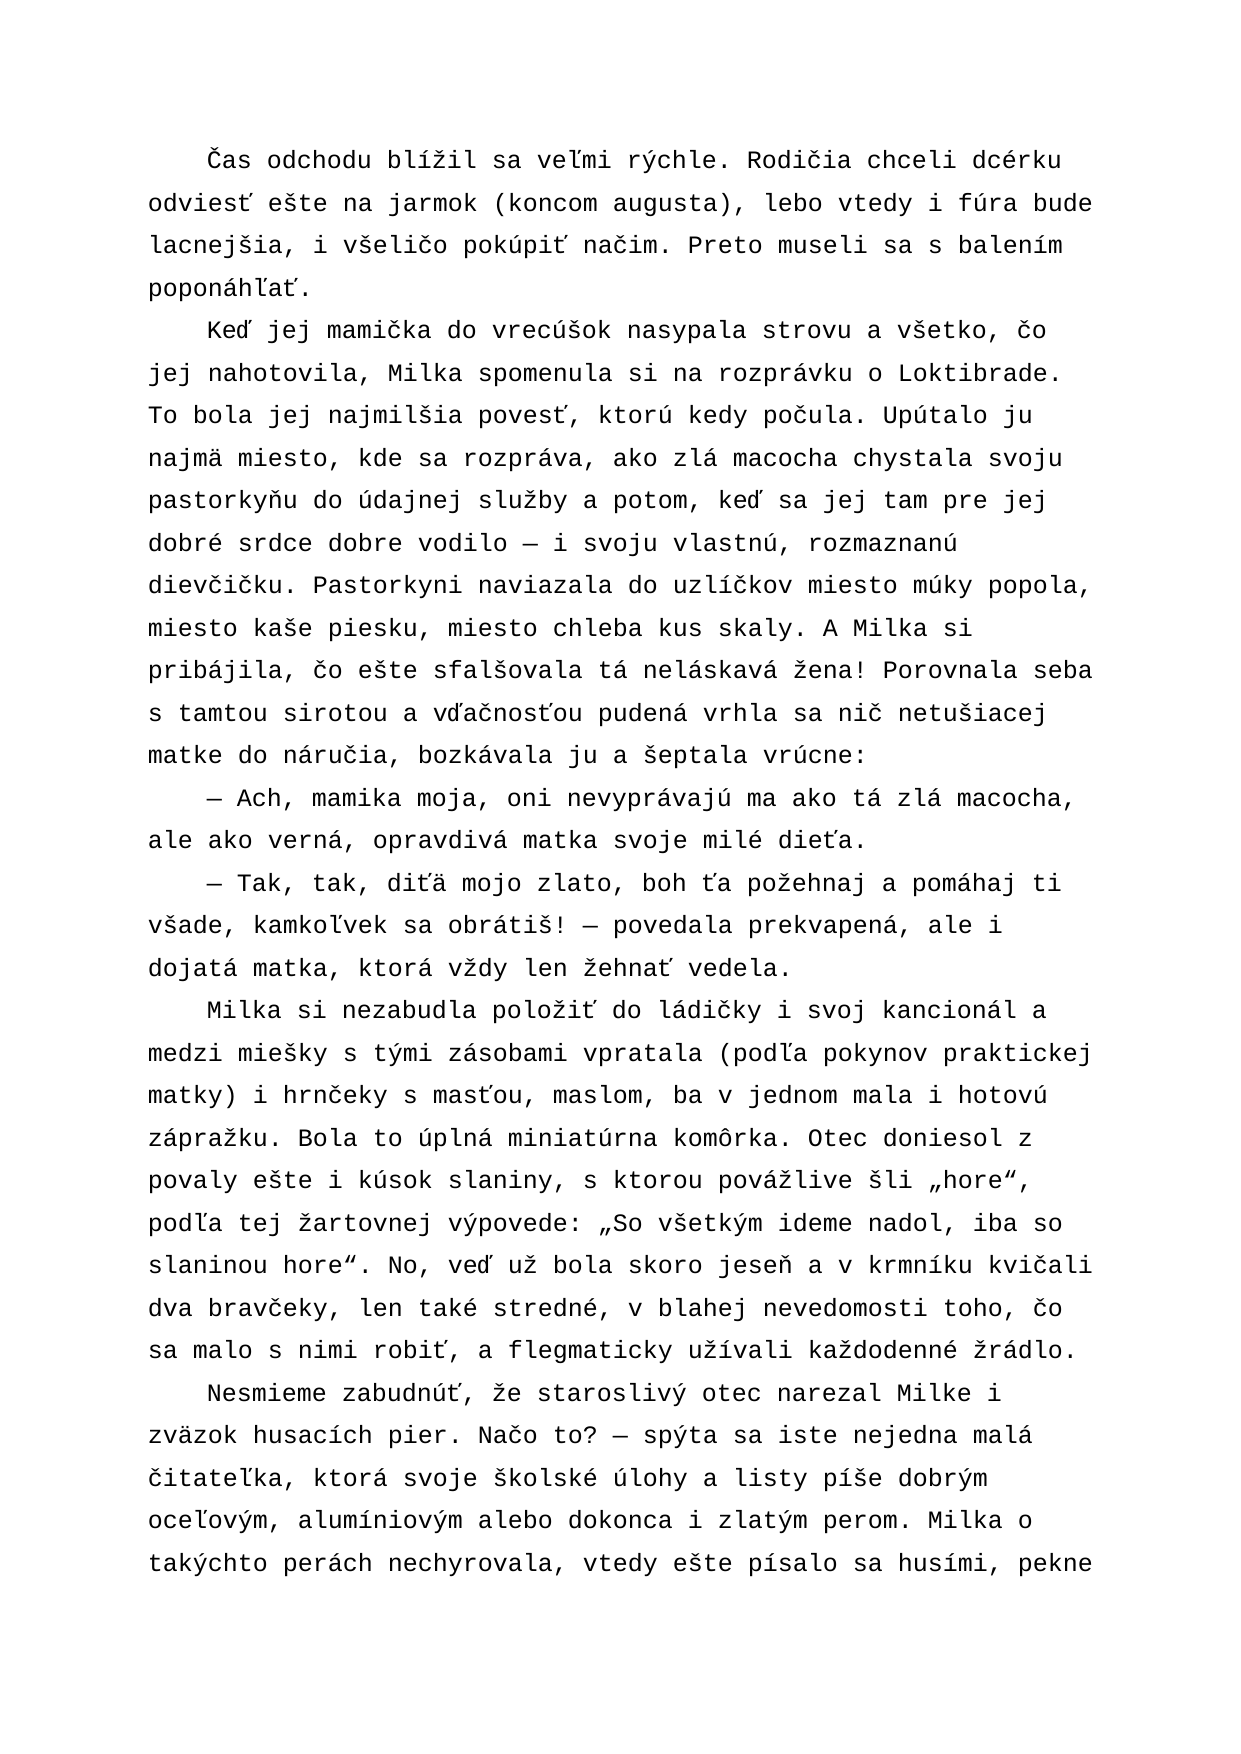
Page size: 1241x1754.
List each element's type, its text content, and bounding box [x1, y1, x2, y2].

text Nesmieme zabudnúť, že staroslivý otec narezal Milke i zväzok husacích pier. Načo to? — spýta sa iste nejedna malá čitateľka, ktorá svoje školské úlohy a listy píše dobrým oceľovým, alumíniovým alebo dokonca i zlatým perom. Milka o takýchto perách nechyrovala, vtedy ešte písalo sa husími, pekne [148, 1380, 1093, 1578]
text Čas odchodu blížil sa veľmi rýchle. Rodičia chceli dcérku odviesť ešte na jarmok (koncom augusta), lebo vtedy i fúra bude lacnejšia, i všeličo pokúpiť načim. Preto museli sa s balením poponáhľať. [148, 148, 1093, 303]
text Keď jej mamička do vrecúšok nasypala strovu a všetko, čo jej nahotovila, Milka spomenula si na rozprávku o Loktibrade. To bola jej najmilšia povesť, ktorú kedy počula. Upútalo ju najmä miesto, kde sa rozpráva, ako zlá macocha chystala svoju pastorkyňu do údajnej služby a potom, keď sa jej tam pre jej dobré srdce dobre vodilo — i svoju vlastnú, rozmaznanú dievčičku. Pastorkyni naviazala do uzlíčkov miesto múky popola, miesto kaše piesku, miesto chleba kus skaly. A Milka si pribájila, čo ešte sfalšovala tá neláskavá žena! Porovnala seba s tamtou sirotou a vďačnosťou pudená vrhla sa nič netušiacej matke do náručia, bozkávala ju a šeptala vrúcne: [148, 318, 1093, 771]
text — Tak, tak, diťä mojo zlato, boh ťa požehnaj a pomáhaj ti všade, kamkoľvek sa obrátiš! — povedala prekvapená, ale i dojatá matka, ktorá vždy len žehnať vedela. [148, 870, 1093, 983]
text — Ach, mamika moja, oni nevyprávajú ma ako tá zlá macocha, ale ako verná, opravdivá matka svoje milé dieťa. [148, 785, 1093, 856]
text Milka si nezabudla položiť do ládičky i svoj kancionál a medzi miešky s tými zásobami vpratala (podľa pokynov praktickej matky) i hrnčeky s masťou, maslom, ba v jednom mala i hotovú zápražku. Bola to úplná miniatúrna komôrka. Otec doniesol z povaly ešte i kúsok slaniny, s ktorou povážlive šli „hore“, podľa tej žartovnej výpovede: „So všetkým ideme nadol, iba so slaninou hore“. No, veď už bola skoro jeseň a v krmníku kvičali dva bravčeky, len také stredné, v blahej nevedomosti toho, čo sa malo s nimi robiť, a flegmaticky užívali každodenné žrádlo. [148, 998, 1093, 1366]
